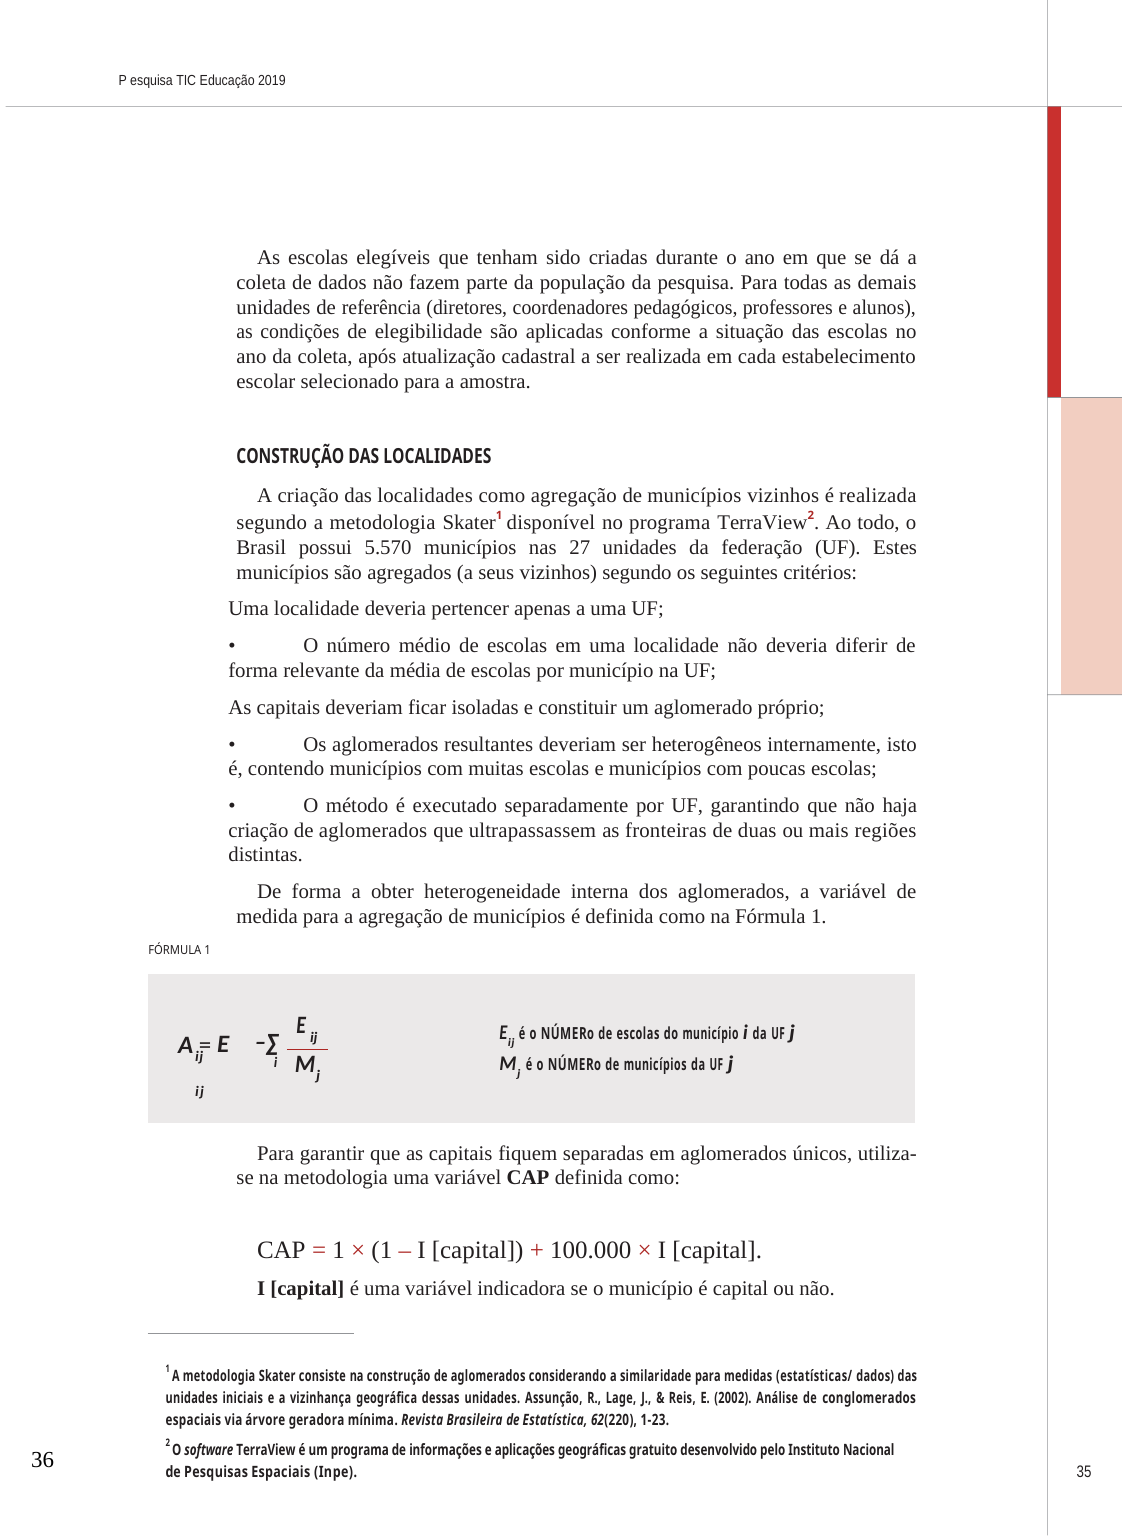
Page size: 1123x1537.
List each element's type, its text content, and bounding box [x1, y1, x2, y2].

list As capitais deveriam ficar isoladas e constituir um aglomerado próprio; [226, 695, 1047, 719]
text CAP = 1 × (1 – I [capital]) + 100.000 × I [capital]. [257, 1235, 1047, 1264]
text 35 [1048, 1460, 1104, 1482]
text 1 A metodologia Skater consiste na construção de aglomerados considerando a similaridade para medidas (estatísticas/ dados) das unidades iniciais e a vizinhança geográfica dessas unidades. Assunção, R., Lage, J., & Reis, E. (2002). Análise de conglomerados espaciais via árvore geradora mínima. Revista Brasileira de Estatística, 62(220), 1-23. [165, 1362, 917, 1430]
text [1048, 1235, 1104, 1264]
text 2 O software TerraView é um programa de informações e aplicações geográficas gratuito desenvolvido pelo Instituto Nacional [165, 1435, 1047, 1459]
list Os aglomerados resultantes deveriam ser heterogêneos internamente, isto é, contendo municípios com muitas escolas e municípios com poucas escolas; [228, 732, 917, 780]
text Para garantir que as capitais fiquem separadas em aglomerados únicos, utiliza-se na metodologia uma variável CAP definida como: [236, 1141, 917, 1189]
text I [capital] é uma variável indicadora se o município é capital ou não. [257, 1276, 1047, 1299]
list O número médio de escolas em uma localidade não deveria diferir de forma relevante da média de escolas por município na UF; [228, 633, 916, 682]
text de Pesquisas Espaciais (Inpe). [165, 1460, 1047, 1482]
list O método é executado separadamente por UF, garantindo que não haja criação de aglomerados que ultrapassassem as fronteiras de duas ou mais regiões distintas. [228, 793, 917, 866]
list Uma localidade deveria pertencer apenas a uma UF; [226, 596, 1047, 620]
text As escolas elegíveis que tenham sido criadas durante o ano em que se dá a coleta de dados não fazem parte da população da pesquisa. Para todas as demais unidades de referência (diretores, coordenadores pedagógicos, professores e alunos), as condições de elegibilidade são aplicadas conforme a situação das escolas no ano da coleta, após atualização cadastral a ser realizada em cada estabelecimento escolar selecionado para a amostra. [236, 245, 917, 393]
text De forma a obter heterogeneidade interna dos aglomerados, a variável de medida para a agregação de municípios é definida como na Fórmula 1. [236, 879, 917, 928]
subtitle CONSTRUÇÃO DAS LOCALIDADES [236, 441, 1047, 469]
text A criação das localidades como agregação de municípios vizinhos é realizada segundo a metodologia Skater1 disponível no programa TerraView2. Ao todo, o Brasil possui 5.570 municípios nas 27 unidades da federação (UF). Estes municípios são agregados (a seus vizinhos) segundo os seguintes critérios: [236, 483, 917, 584]
text FÓRMULA 1 [148, 941, 224, 958]
